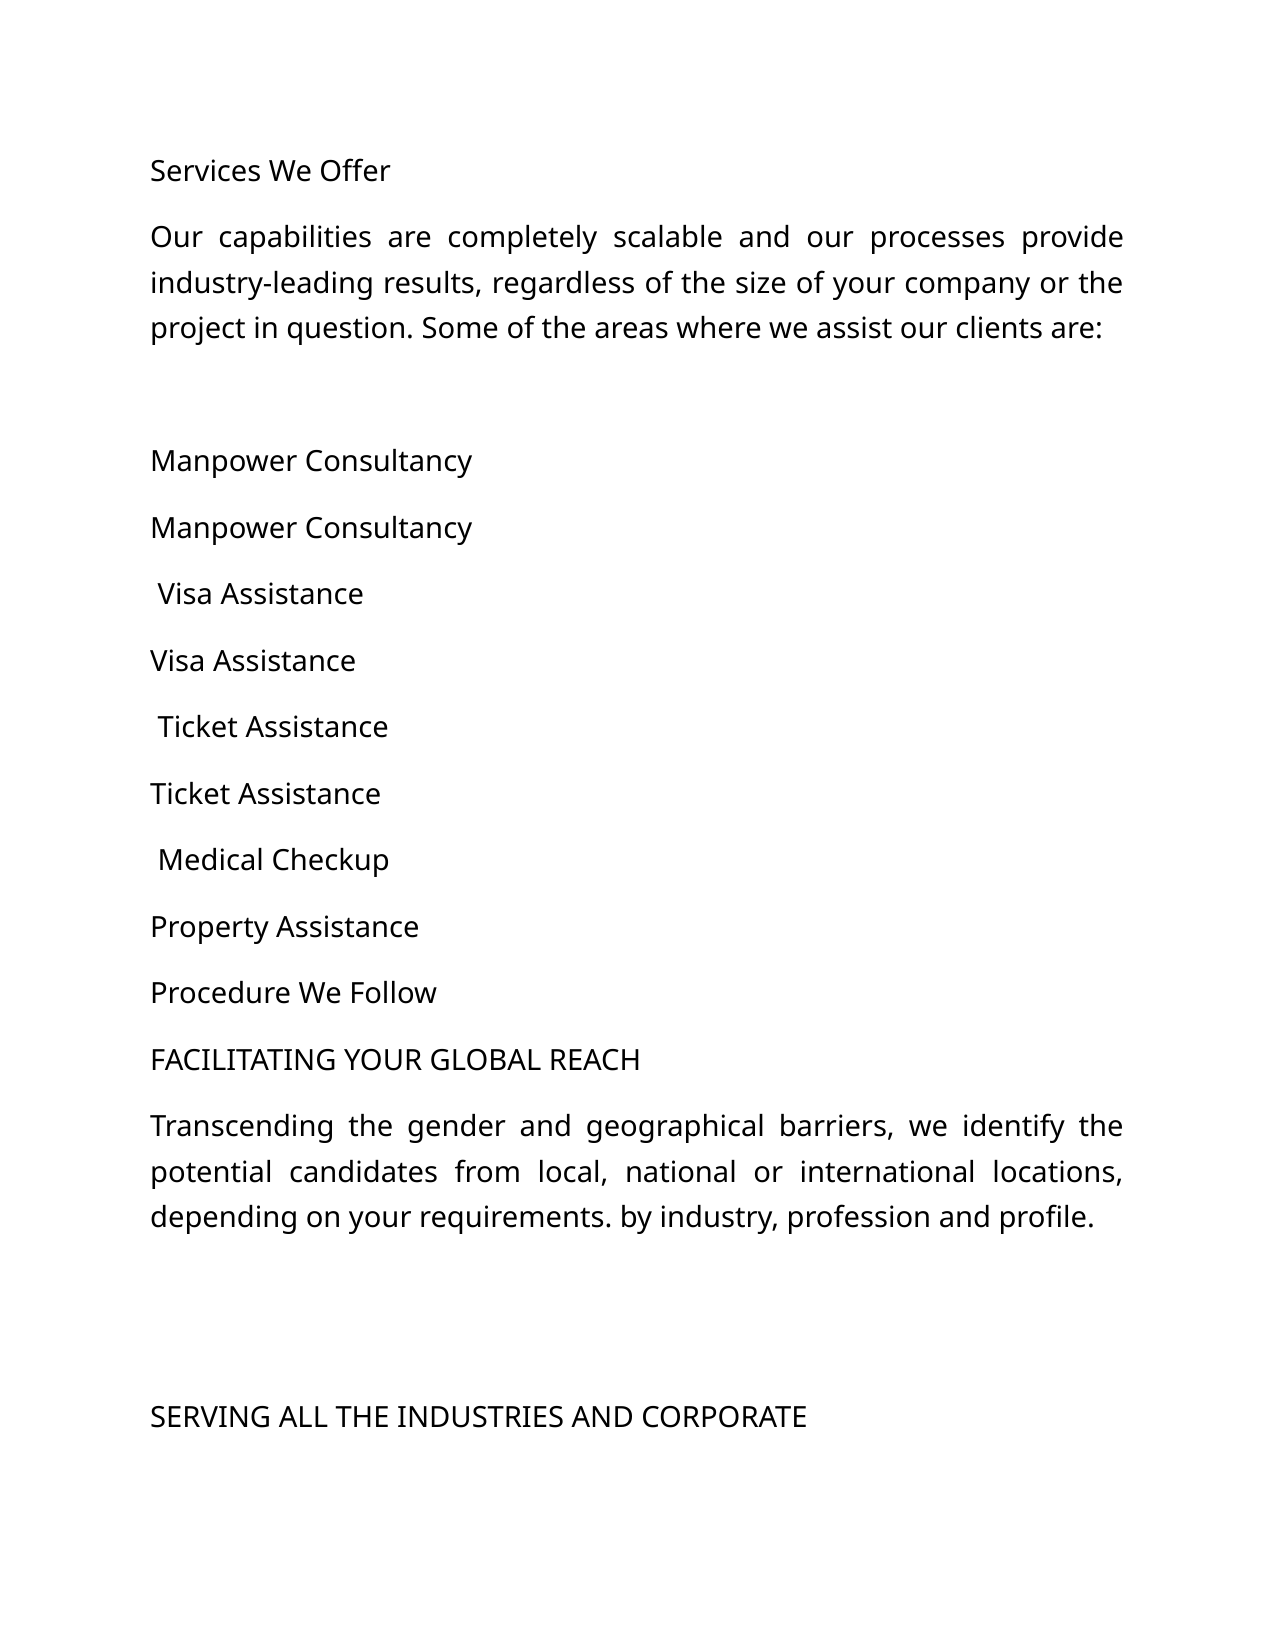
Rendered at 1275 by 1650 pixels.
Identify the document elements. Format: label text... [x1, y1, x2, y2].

text Visa Assistance [150, 640, 1125, 680]
text Transcending the gender and geographical barriers, we identify the potential candidates from local, national or international locations, depending on your requirements. by industry, profession and profile. [150, 1105, 1125, 1236]
text Our capabilities are completely scalable and our processes provide industry-leading results, regardless of the size of your company or the project in question. Some of the areas where we assist our clients are: [150, 216, 1125, 347]
text Property Assistance [150, 906, 1125, 946]
text Visa Assistance [150, 573, 1125, 613]
text Manpower Consultancy [150, 507, 1125, 547]
text Ticket Assistance [150, 773, 1125, 813]
text Manpower Consultancy [150, 441, 1125, 480]
text SERVING ALL THE INDUSTRIES AND CORPORATE [150, 1396, 1125, 1436]
text FACILITATING YOUR GLOBAL REACH [150, 1039, 1125, 1078]
text Services We Offer [150, 150, 1125, 190]
text Procedure We Follow [150, 972, 1125, 1012]
text Medical Checkup [150, 839, 1125, 879]
text Ticket Assistance [150, 706, 1125, 746]
